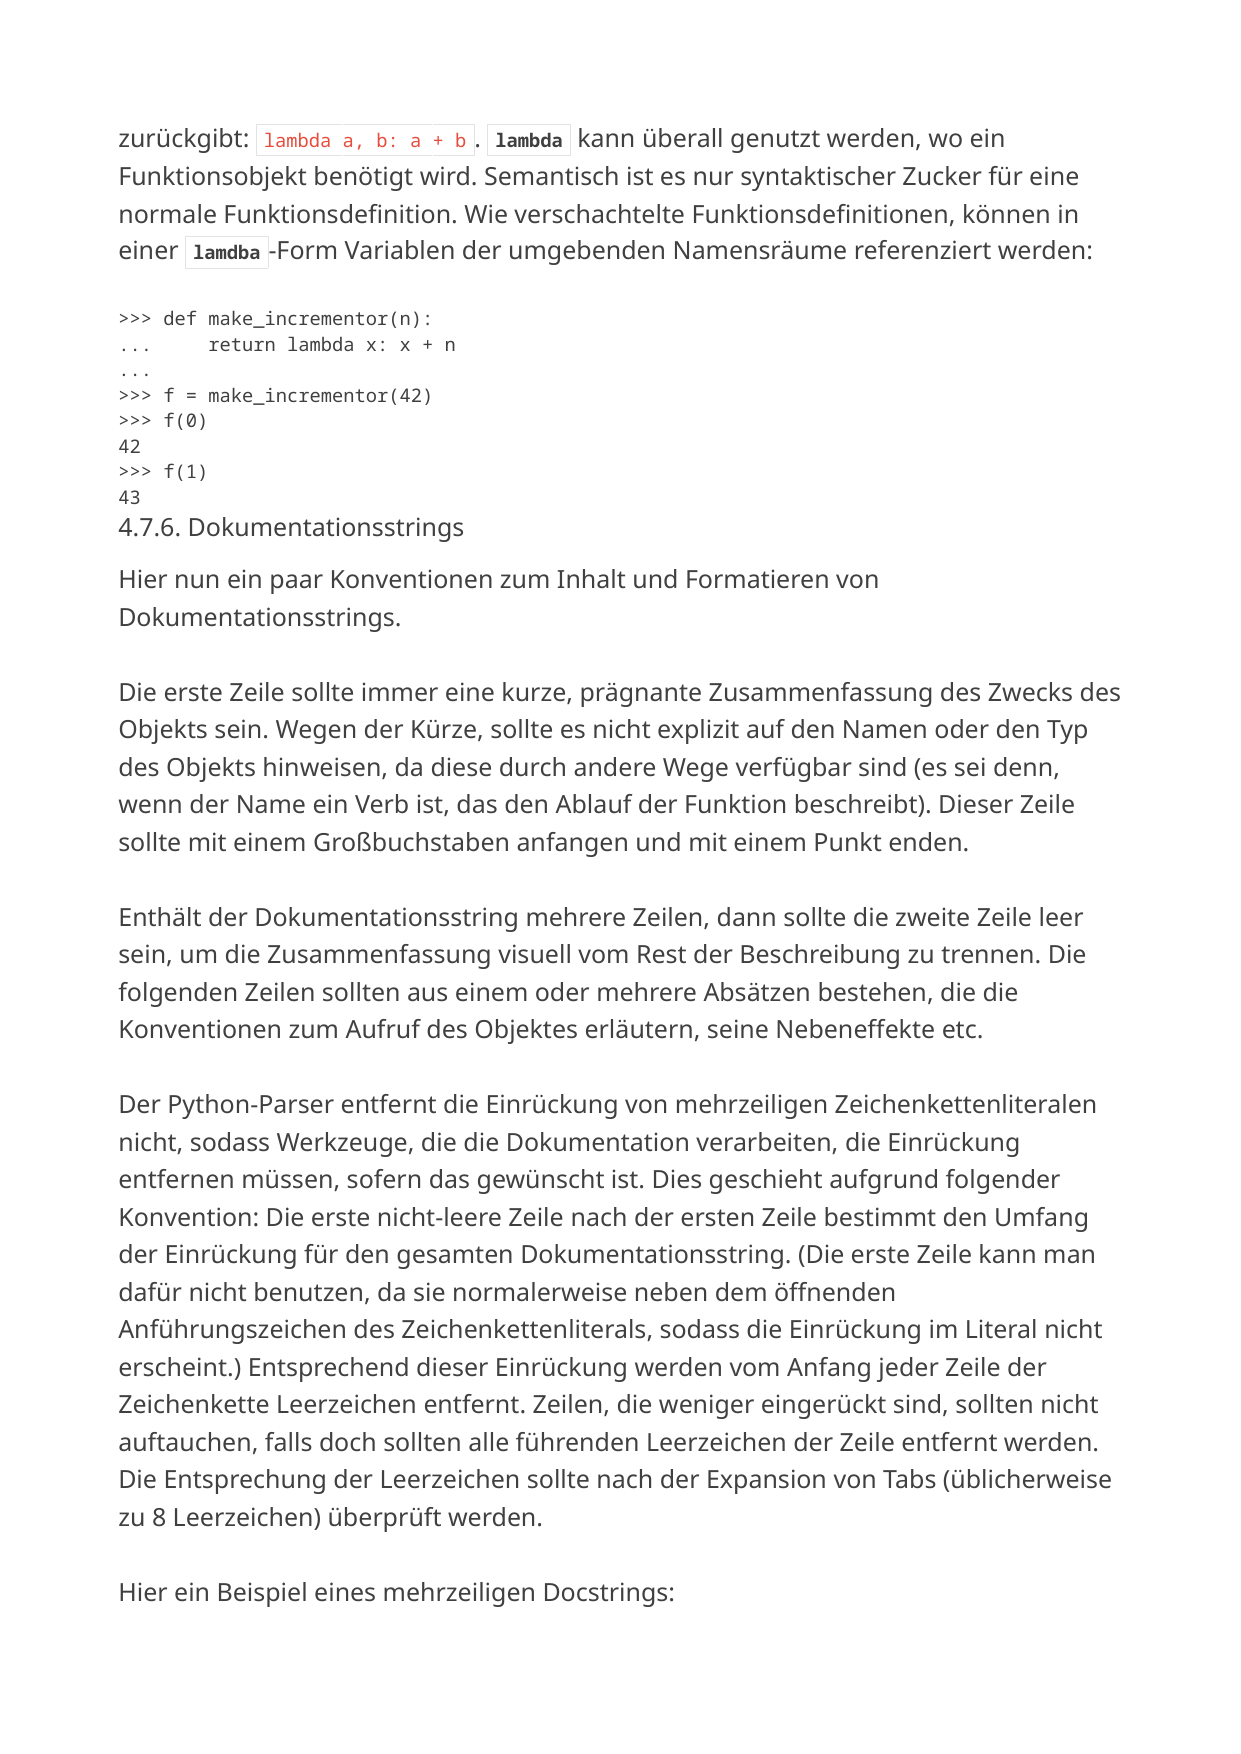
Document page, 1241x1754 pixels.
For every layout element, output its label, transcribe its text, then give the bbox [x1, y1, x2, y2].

text Hier ein Beispiel eines mehrzeiligen Docstrings: [118, 1571, 1122, 1608]
text Enthält der Dokumentationsstring mehrere Zeilen, dann sollte die zweite Zeile leer sein, um die Zusammenfassung visuell vom Rest der Beschreibung zu trennen. Die folgenden Zeilen sollten aus einem oder mehrere Absätzen bestehen, die die Konventionen zum Aufruf des Objektes erläutern, seine Nebeneffekte etc. [118, 896, 1122, 1046]
text ... return lambda x: x + n [118, 331, 1122, 357]
text Der Python-Parser entfernt die Einrückung von mehrzeiligen Zeichenkettenliteralen nicht, sodass Werkzeuge, die die Dokumentation verarbeiten, die Einrückung entfernen müssen, sofern das gewünscht ist. Dies geschieht aufgrund folgender Konvention: Die erste nicht-leere Zeile nach der ersten Zeile bestimmt den Umfang der Einrückung für den gesamten Dokumentationsstring. (Die erste Zeile kann man dafür nicht benutzen, da sie normalerweise neben dem öffnenden Anführungszeichen des Zeichenkettenliterals, sodass die Einrückung im Literal nicht erscheint.) Entsprechend dieser Einrückung werden vom Anfang jeder Zeile der Zeichenkette Leerzeichen entfernt. Zeilen, die weniger eingerückt sind, sollten nicht auftauchen, falls doch sollten alle führenden Leerzeichen der Zeile entfernt werden. Die Entsprechung der Leerzeichen sollte nach der Expansion von Tabs (üblicherweise zu 8 Leerzeichen) überprüft werden. [118, 1083, 1122, 1533]
text zurückgibt: lambda a, b: a + b. lambda kann überall genutzt werden, wo ein Funktionsobjekt benötigt wird. Semantisch ist es nur syntaktischer Zucker für eine normale Funktionsdefinition. Wie verschachtelte Funktionsdefinitionen, können in einer lamdba-Form Variablen der umgebenden Namensräume referenziert werden: [118, 118, 1122, 268]
text >>> f(1) [118, 459, 1122, 484]
text Hier nun ein paar Konventionen zum Inhalt und Formatieren von Dokumentationsstrings. [118, 558, 1122, 633]
text 42 [118, 433, 1122, 459]
text ... [118, 357, 1122, 382]
text >>> f = make_incrementor(42) [118, 382, 1122, 408]
text 43 [118, 484, 1122, 510]
text >>> def make_incrementor(n): [118, 306, 1122, 331]
text >>> f(0) [118, 408, 1122, 433]
subtitle 4.7.6. Dokumentationsstrings [118, 510, 1122, 544]
text Die erste Zeile sollte immer eine kurze, prägnante Zusammenfassung des Zwecks des Objekts sein. Wegen der Kürze, sollte es nicht explizit auf den Namen oder den Typ des Objekts hinweisen, da diese durch andere Wege verfügbar sind (es sei denn, wenn der Name ein Verb ist, das den Ablauf der Funktion beschreibt). Dieser Zeile sollte mit einem Großbuchstaben anfangen und mit einem Punkt enden. [118, 671, 1122, 858]
